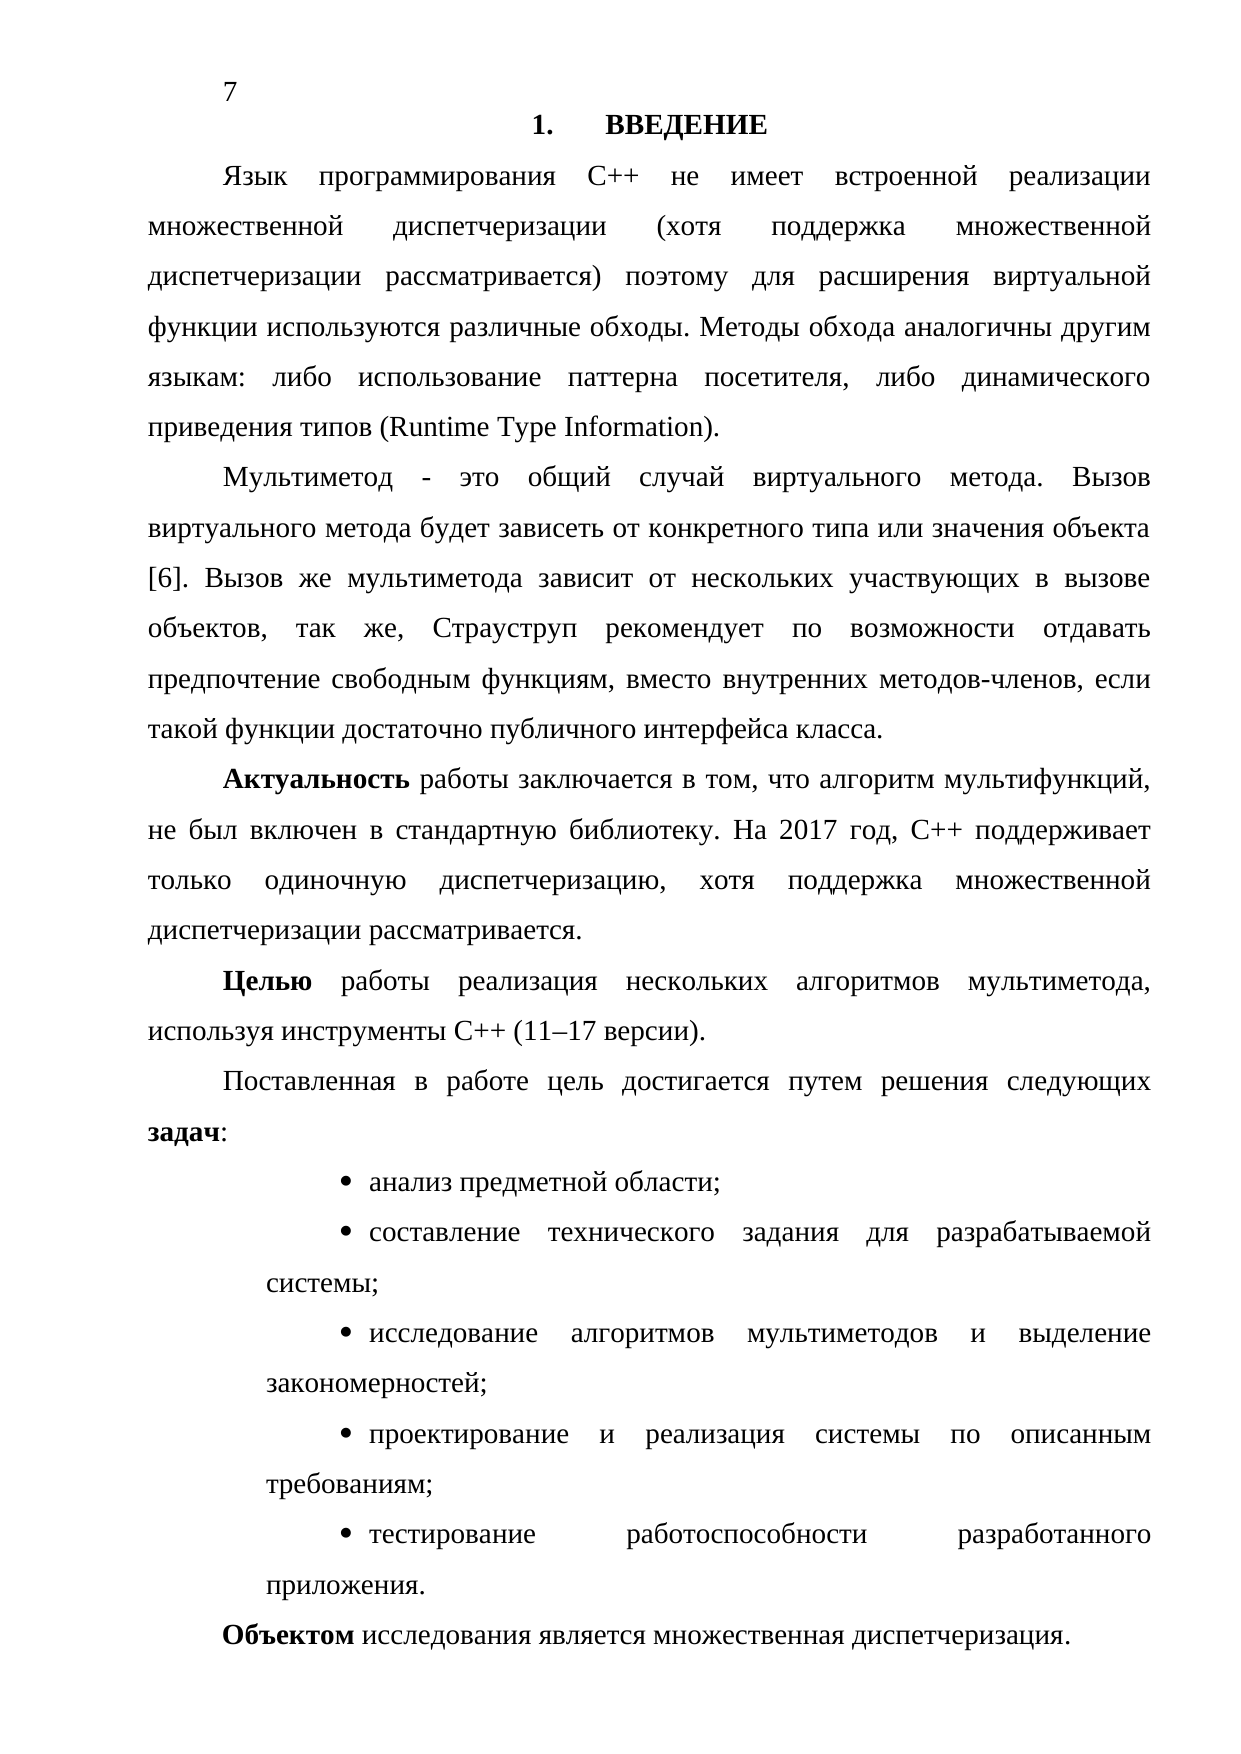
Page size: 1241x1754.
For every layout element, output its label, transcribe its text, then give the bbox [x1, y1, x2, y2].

list анализ предметной области; [266, 1164, 1152, 1198]
text Мультиметод - это общий случай виртуального метода. Вызов виртуального метода будет зависеть от конкретного типа или значения объекта [6]. Вызов же мультиметода зависит от нескольких участвующих в вызове объектов, так же, Страуструп рекомендует по возможности отдавать предпочтение свободным функциям, вместо внутренних методов-членов, если такой функции достаточно публичного интерфейса класса. [148, 459, 1152, 745]
list составление технического задания для разрабатываемой системы; [266, 1214, 1152, 1298]
list проектирование и реализация системы по описанным требованиям; [266, 1416, 1152, 1500]
text Язык программирования C++ не имеет встроенной реализации множественной диспетчеризации (хотя поддержка множественной диспетчеризации рассматривается) поэтому для расширения виртуальной функции используются различные обходы. Методы обхода аналогичны другим языкам: либо использование паттерна посетителя, либо динамического приведения типов (Runtime Type Information). [148, 158, 1152, 443]
text Поставленная в работе цель достигается путем решения следующих задач: [148, 1063, 1152, 1147]
list тестирование работоспособности разработанного приложения. [266, 1517, 1152, 1601]
list исследование алгоритмов мультиметодов и выделение закономерностей; [266, 1315, 1152, 1399]
subtitle ВВЕДЕНИЕ [148, 107, 1152, 141]
text Объектом исследования является множественная диспетчеризация. [148, 1617, 1152, 1651]
text Актуальность работы заключается в том, что алгоритм мультифункций, не был включен в стандартную библиотеку. На 2017 год, C++ поддерживает только одиночную диспетчеризацию, хотя поддержка множественной диспетчеризации рассматривается. [148, 761, 1152, 946]
text Целью работы реализация нескольких алгоритмов мультиметода, используя инструменты С++ (11–17 версии). [148, 963, 1152, 1047]
